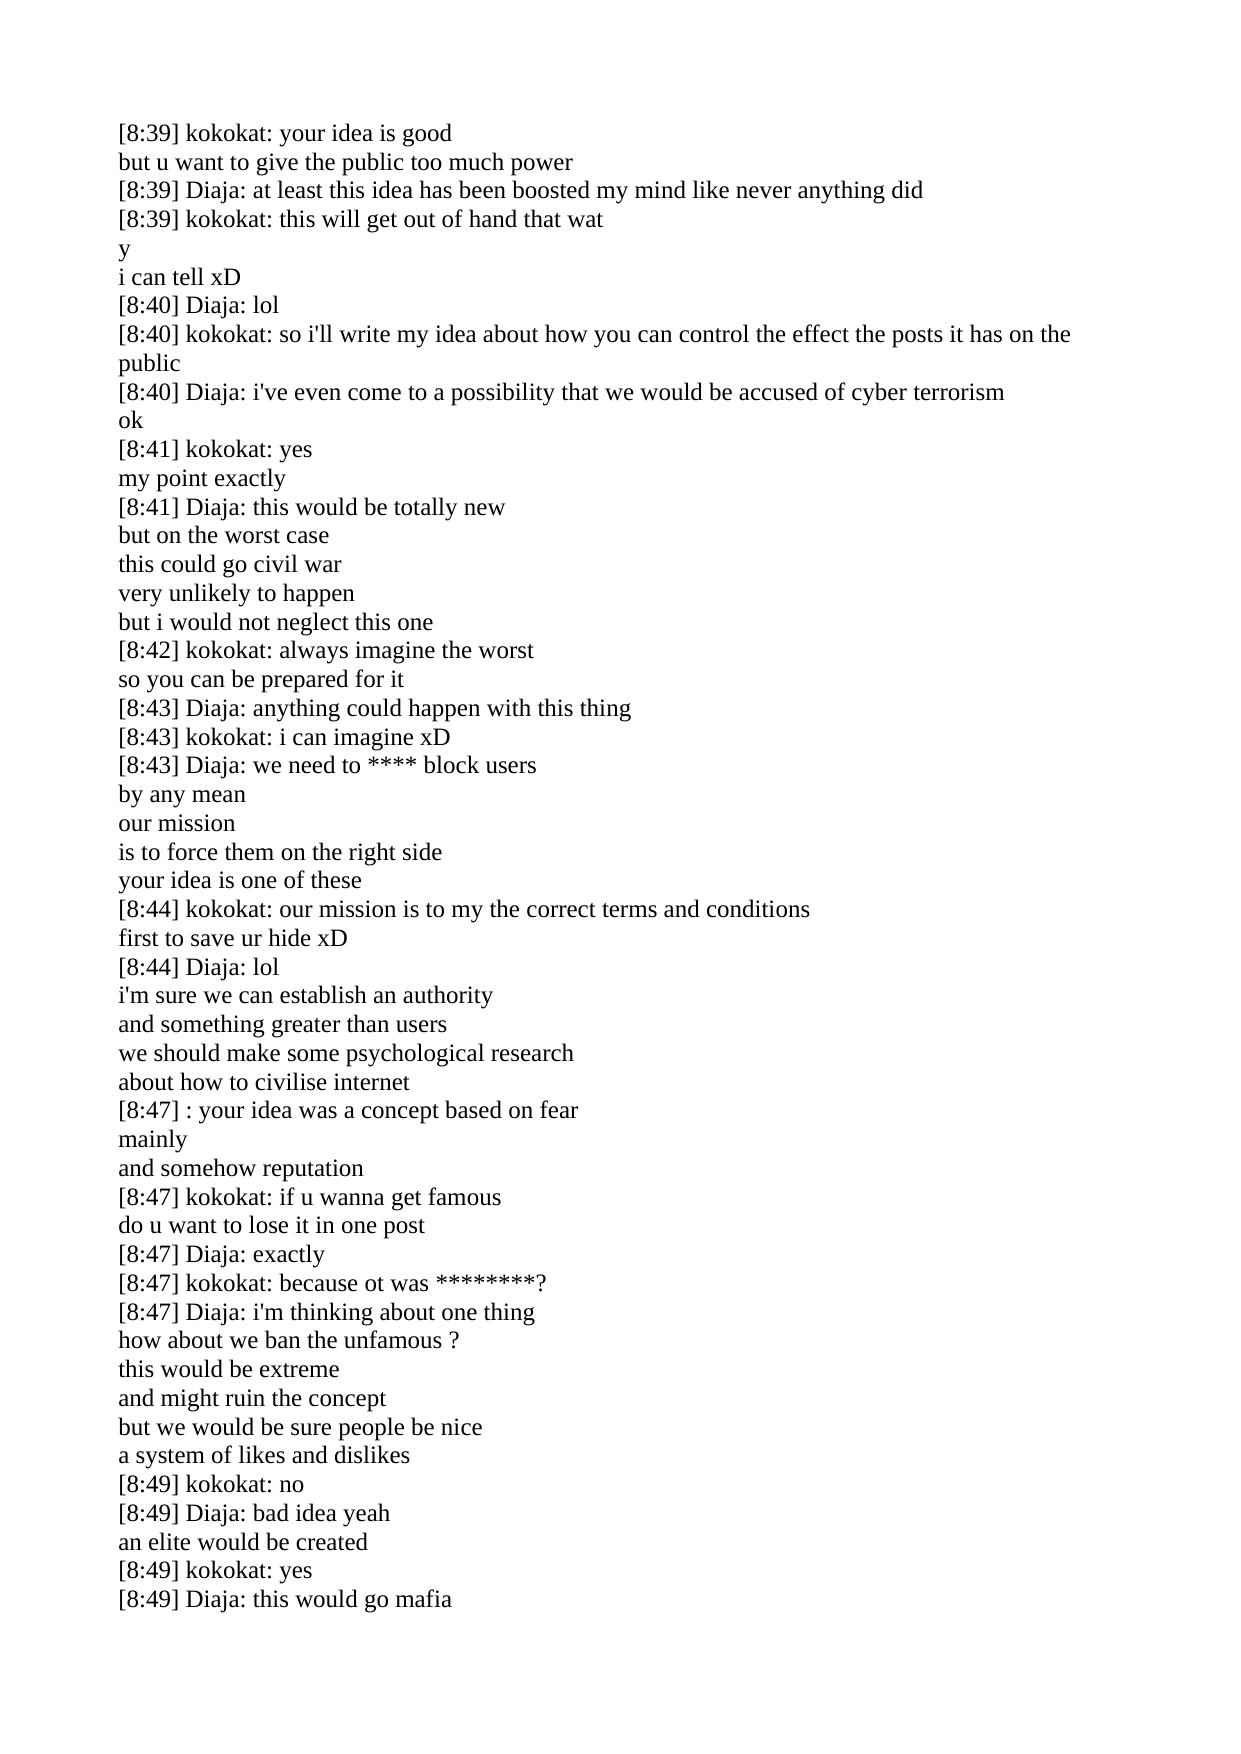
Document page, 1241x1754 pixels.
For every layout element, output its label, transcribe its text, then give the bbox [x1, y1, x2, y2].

text [8:39] Diaja: at least this idea has been boosted my mind like never anything did [118, 176, 1122, 204]
text [8:43] kokokat: i can imagine xD [118, 722, 1122, 751]
text [8:44] Diaja: lol [118, 952, 1122, 981]
text do u want to lose it in one post [118, 1211, 1122, 1239]
text [8:49] Diaja: this would go mafia [118, 1584, 1122, 1613]
text y [118, 233, 1122, 262]
text [8:47] kokokat: if u wanna get famous [118, 1182, 1122, 1211]
text [8:41] kokokat: yes [118, 434, 1122, 463]
text i'm sure we can establish an authority [118, 981, 1122, 1009]
text [8:47] Diaja: i'm thinking about one thing [118, 1297, 1122, 1326]
text about how to civilise internet [118, 1067, 1122, 1096]
text this would be extreme [118, 1354, 1122, 1383]
text [8:40] kokokat: so i'll write my idea about how you can control the effect the posts it has on the public [118, 319, 1122, 377]
text i can tell xD [118, 262, 1122, 291]
text we should make some psychological research [118, 1038, 1122, 1067]
text so you can be prepared for it [118, 664, 1122, 693]
text mainly [118, 1124, 1122, 1153]
text very unlikely to happen [118, 578, 1122, 607]
text is to force them on the right side [118, 837, 1122, 866]
text [8:49] kokokat: no [118, 1469, 1122, 1498]
text [8:43] Diaja: anything could happen with this thing [118, 693, 1122, 722]
text [8:49] kokokat: yes [118, 1556, 1122, 1584]
text and something greater than users [118, 1009, 1122, 1038]
text [8:39] kokokat: this will get out of hand that wat [118, 204, 1122, 233]
text but i would not neglect this one [118, 607, 1122, 636]
text how about we ban the unfamous ? [118, 1326, 1122, 1354]
text [8:49] Diaja: bad idea yeah [118, 1498, 1122, 1527]
text my point exactly [118, 463, 1122, 492]
text our mission [118, 808, 1122, 837]
text [8:39] kokokat: your idea is good [118, 118, 1122, 147]
text [8:40] Diaja: i've even come to a possibility that we would be accused of cyber terrorism [118, 377, 1122, 406]
text your idea is one of these [118, 866, 1122, 894]
text first to save ur hide xD [118, 923, 1122, 952]
text and somehow reputation [118, 1153, 1122, 1182]
text [8:47] kokokat: because ot was ********? [118, 1268, 1122, 1297]
text but we would be sure people be nice [118, 1412, 1122, 1441]
text by any mean [118, 779, 1122, 808]
text [8:40] Diaja: lol [118, 291, 1122, 319]
text [8:47] Diaja: exactly [118, 1239, 1122, 1268]
text an elite would be created [118, 1527, 1122, 1556]
text [8:47] : your idea was a concept based on fear [118, 1096, 1122, 1124]
text and might ruin the concept [118, 1383, 1122, 1412]
text [8:42] kokokat: always imagine the worst [118, 636, 1122, 664]
text this could go civil war [118, 549, 1122, 578]
text but u want to give the public too much power [118, 147, 1122, 176]
text but on the worst case [118, 521, 1122, 549]
text [8:41] Diaja: this would be totally new [118, 492, 1122, 521]
text [8:44] kokokat: our mission is to my the correct terms and conditions [118, 894, 1122, 923]
text a system of likes and dislikes [118, 1441, 1122, 1469]
text [8:43] Diaja: we need to **** block users [118, 751, 1122, 779]
text ok [118, 406, 1122, 434]
